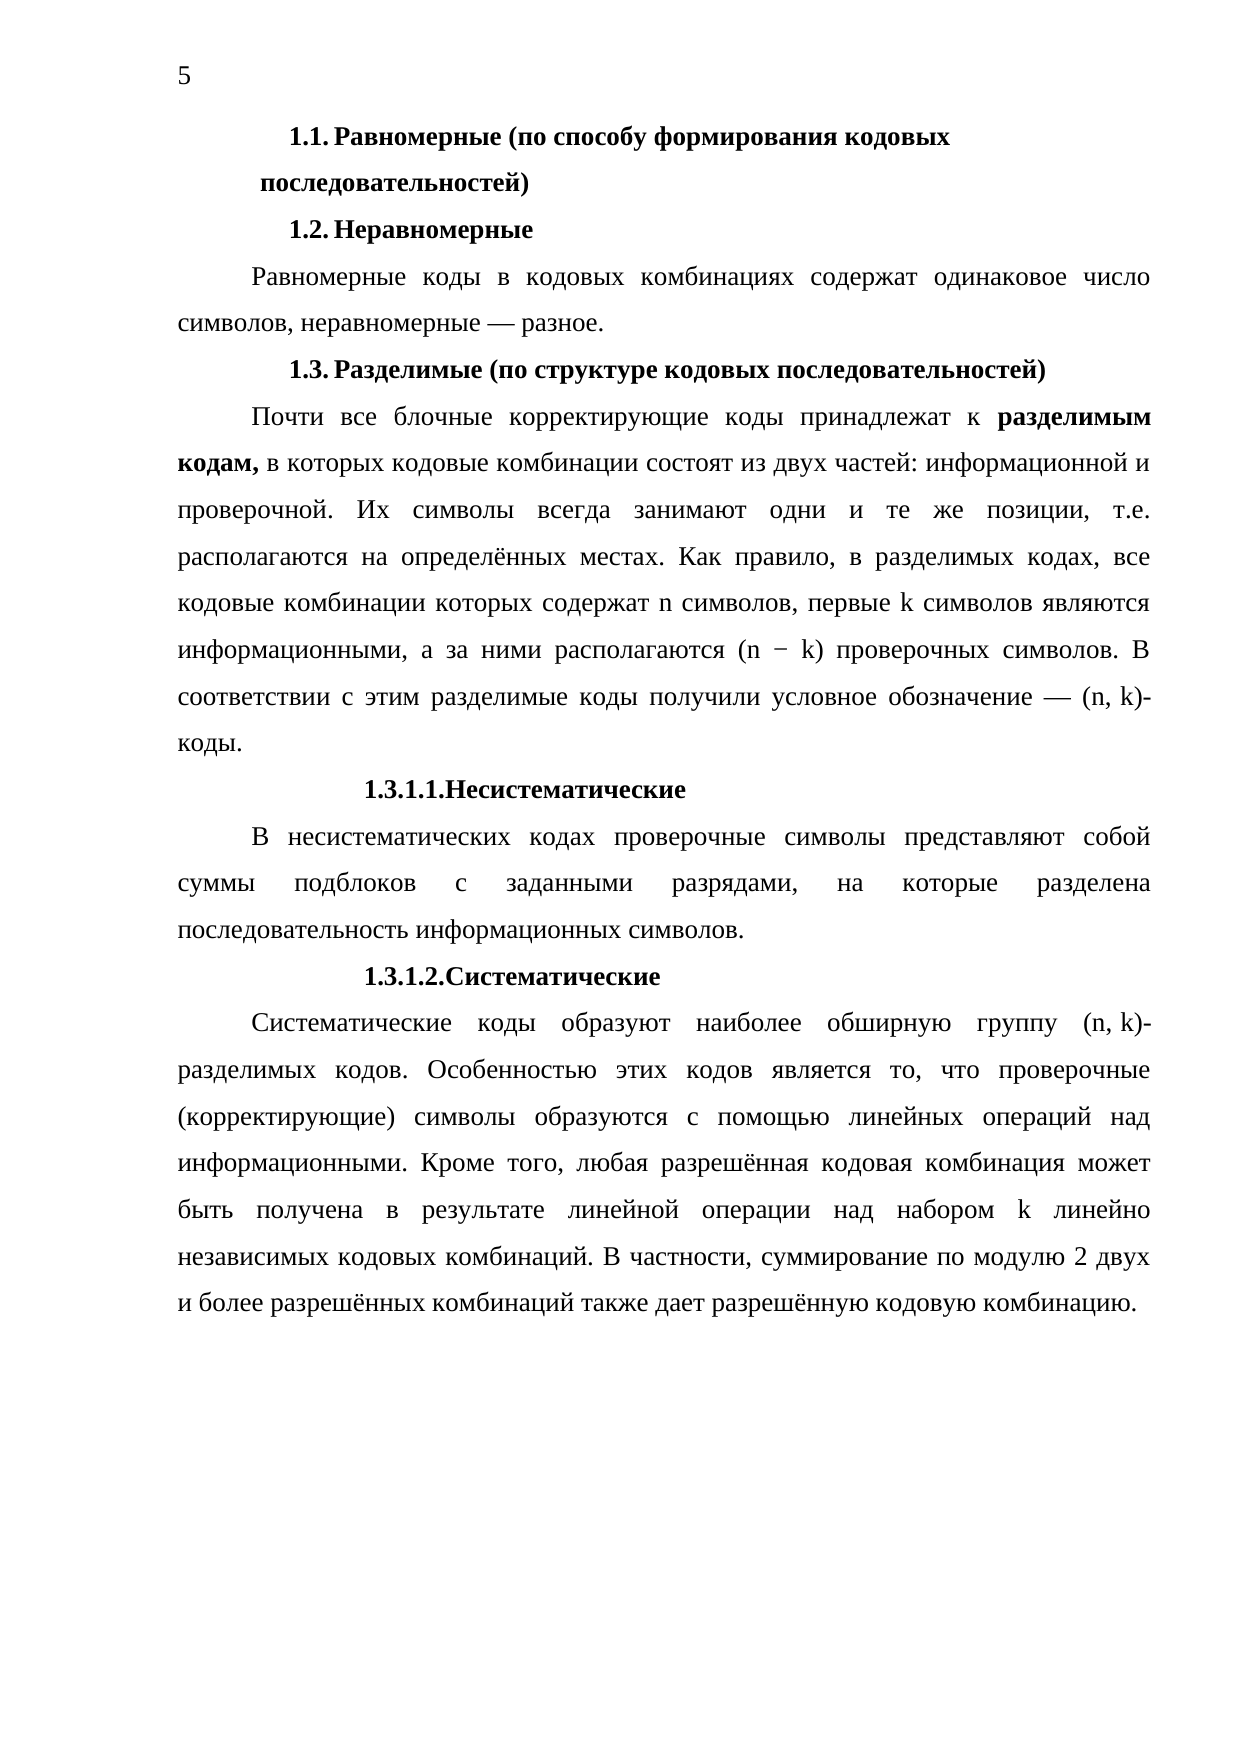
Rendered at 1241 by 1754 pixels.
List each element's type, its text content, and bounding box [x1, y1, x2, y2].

list Систематические [290, 960, 1152, 991]
list Разделимые (по структуре кодовых последовательностей) [215, 353, 1152, 384]
text Систематические коды образуют наиболее обширную группу (n, k)-разделимых кодов. Особенностью этих кодов является то, что проверочные (корректирующие) символы образуются с помощью линейных операций над информационными. Кроме того, любая разрешённая кодовая комбинация может быть получена в результате линейной операции над набором k линейно независимых кодовых комбинаций. В частности, суммирование по модулю 2 двух и более разрешённых комбинаций также дает разрешённую кодовую комбинацию. [177, 1006, 1152, 1318]
list Неравномерные [215, 213, 1152, 244]
list Равномерные (по способу формирования кодовых последовательностей) [215, 120, 1152, 198]
text В несистематических кодах проверочные символы представляют собой суммы подблоков с заданными разрядами, на которые разделена последовательность информационных символов. [177, 820, 1152, 944]
list Несистематические [290, 773, 1152, 804]
text Почти все блочные корректирующие коды принадлежат к разделимым кодам, в которых кодовые комбинации состоят из двух частей: информационной и проверочной. Их символы всегда занимают одни и те же позиции, т.е. располагаются на определённых местах. Как правило, в разделимых кодах, все кодовые комбинации которых содержат n символов, первые k символов являются информационными, а за ними располагаются (n − k) проверочных символов. В соответствии с этим разделимые коды получили условное обозначение — (n, k)-коды. [177, 400, 1152, 758]
text Равномерные коды в кодовых комбинациях содержат одинаковое число символов, неравномерные — разное. [177, 260, 1152, 338]
